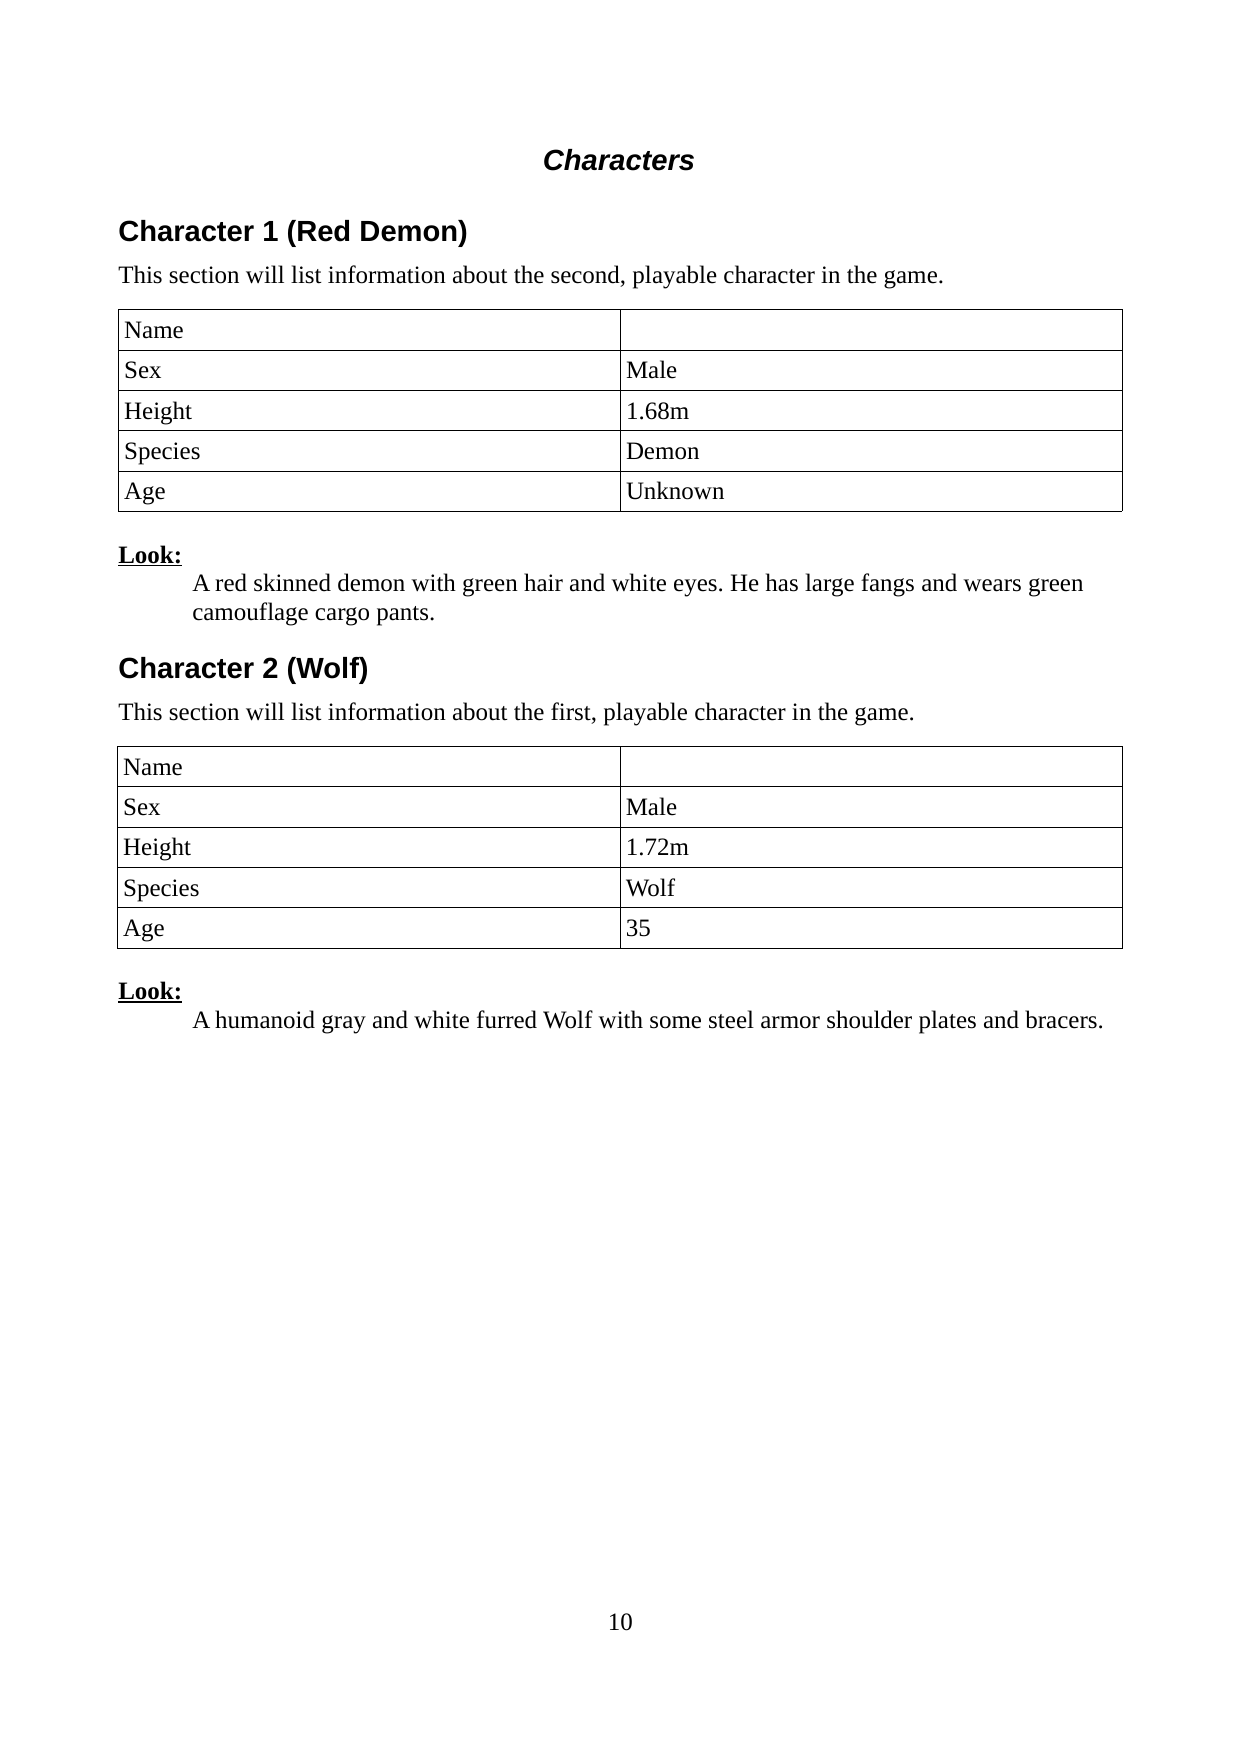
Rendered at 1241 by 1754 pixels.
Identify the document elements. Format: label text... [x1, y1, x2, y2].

table_cell Age [119, 472, 620, 511]
table_cell Age [118, 908, 620, 948]
table_cell 35 [621, 908, 1122, 948]
text This section will list information about the second, playable character in the game. [118, 260, 1122, 289]
table_cell 1.68m [621, 391, 1122, 430]
text Look: [118, 540, 1122, 568]
text A humanoid gray and white furred Wolf with some steel armor shoulder plates and bracers. [192, 1005, 1122, 1034]
subtitle Characters [118, 143, 1122, 177]
text Look: [118, 976, 1122, 1005]
table_cell Sex [119, 351, 620, 390]
text A red skinned demon with green hair and white eyes. He has large fangs and wears green camouflage cargo pants. [192, 568, 1122, 626]
table_header [621, 310, 1122, 349]
subtitle Character 2 (Wolf) [118, 651, 1122, 684]
table_cell 1.72m [621, 828, 1122, 867]
table_cell Height [118, 828, 620, 867]
table_cell Height [119, 391, 620, 430]
table_cell Species [119, 431, 620, 471]
subtitle Character 1 (Red Demon) [118, 214, 1122, 248]
table_cell Demon [621, 431, 1122, 471]
table_header [621, 747, 1122, 786]
table_cell Unknown [621, 472, 1122, 511]
text This section will list information about the first, playable character in the game. [118, 697, 1122, 726]
table_cell Wolf [621, 868, 1122, 907]
table_header Name [119, 310, 620, 349]
table_header Name [118, 747, 620, 786]
table_cell Sex [118, 787, 620, 827]
table_cell Male [621, 351, 1122, 390]
table_cell Male [621, 787, 1122, 827]
table_cell Species [118, 868, 620, 907]
